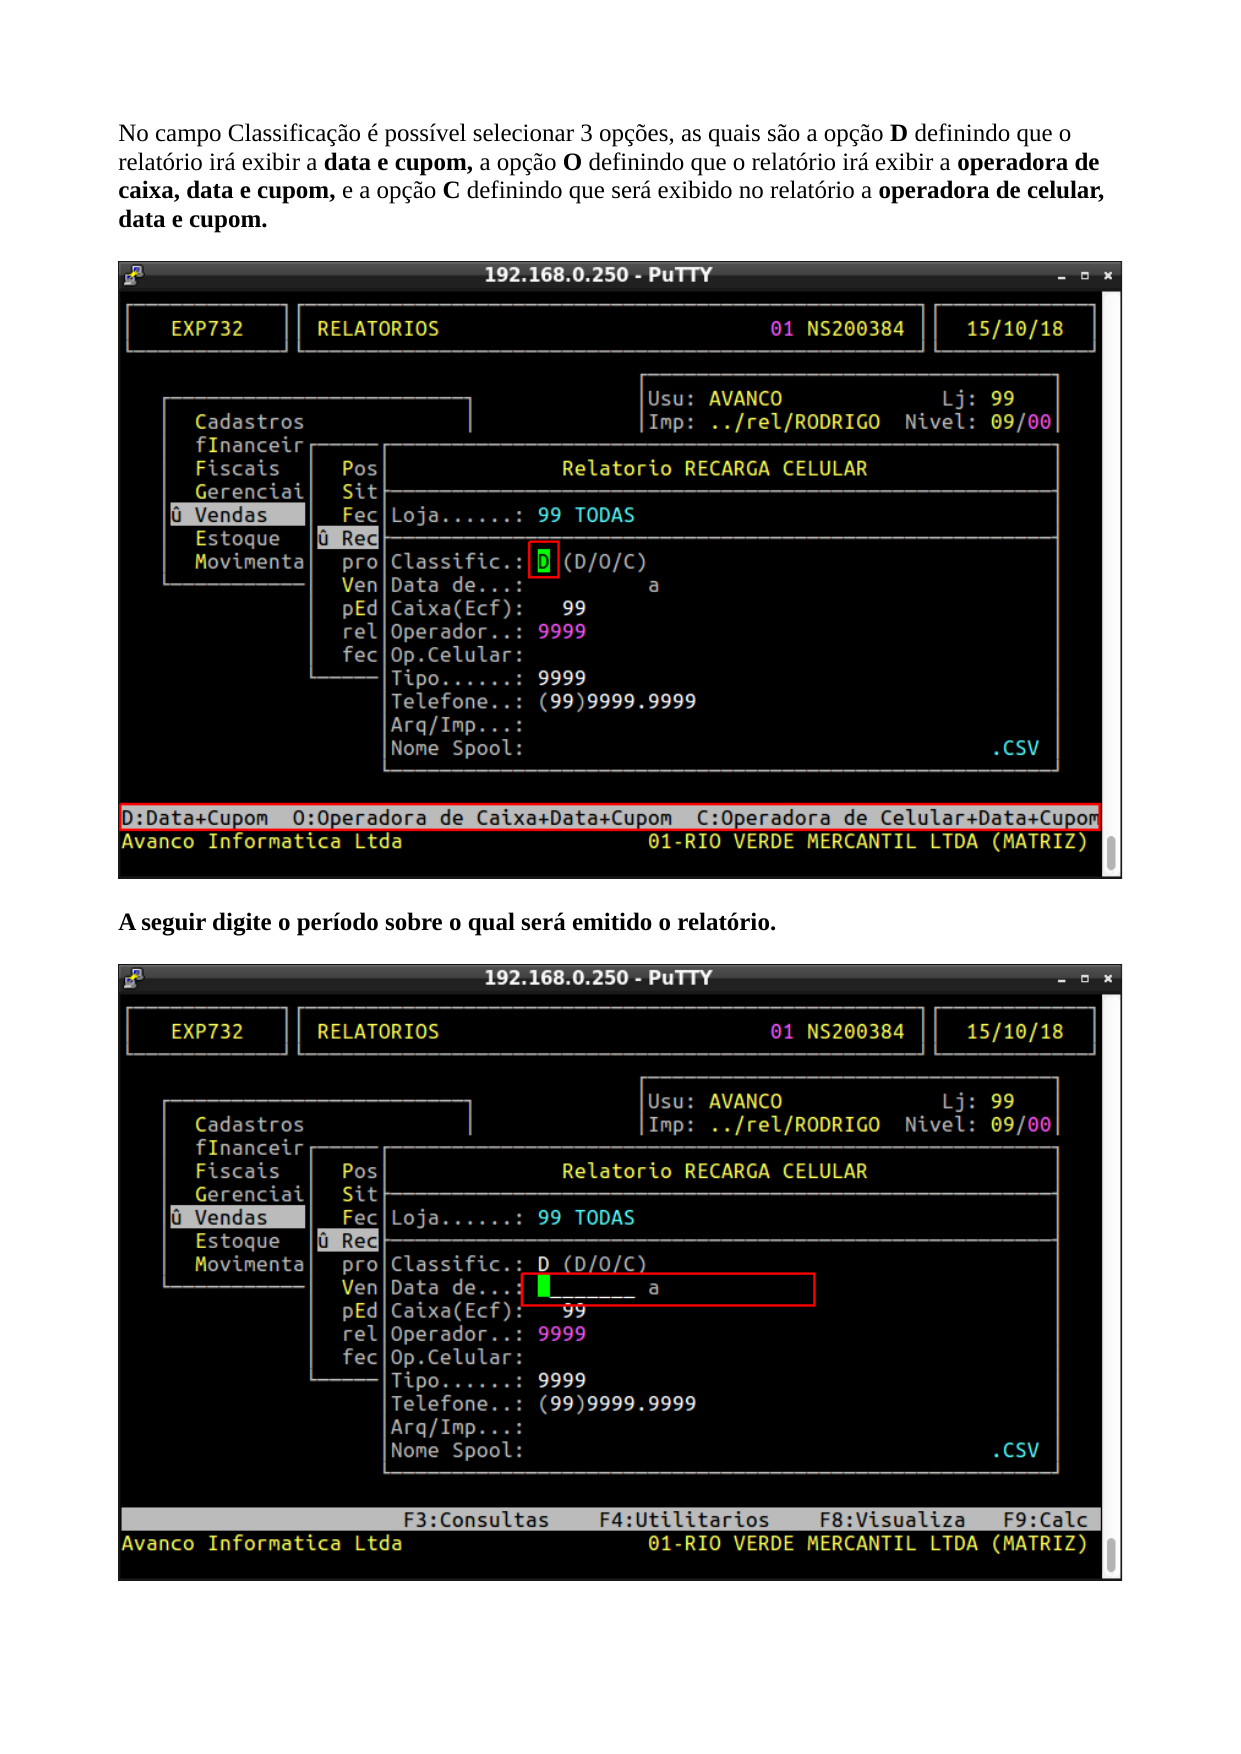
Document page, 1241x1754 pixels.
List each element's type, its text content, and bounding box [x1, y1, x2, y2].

picture [118, 261, 1123, 879]
picture [118, 964, 1123, 1581]
text No campo Classificação é possível selecionar 3 opções, as quais são a opção D definindo que o relatório irá exibir a data e cupom, a opção O definindo que o relatório irá exibir a operadora de caixa, data e cupom, e a opção C definindo que será exibido no relatório a operadora de celular, data e cupom. [118, 118, 1122, 233]
text A seguir digite o período sobre o qual será emitido o relatório. [118, 907, 1122, 936]
